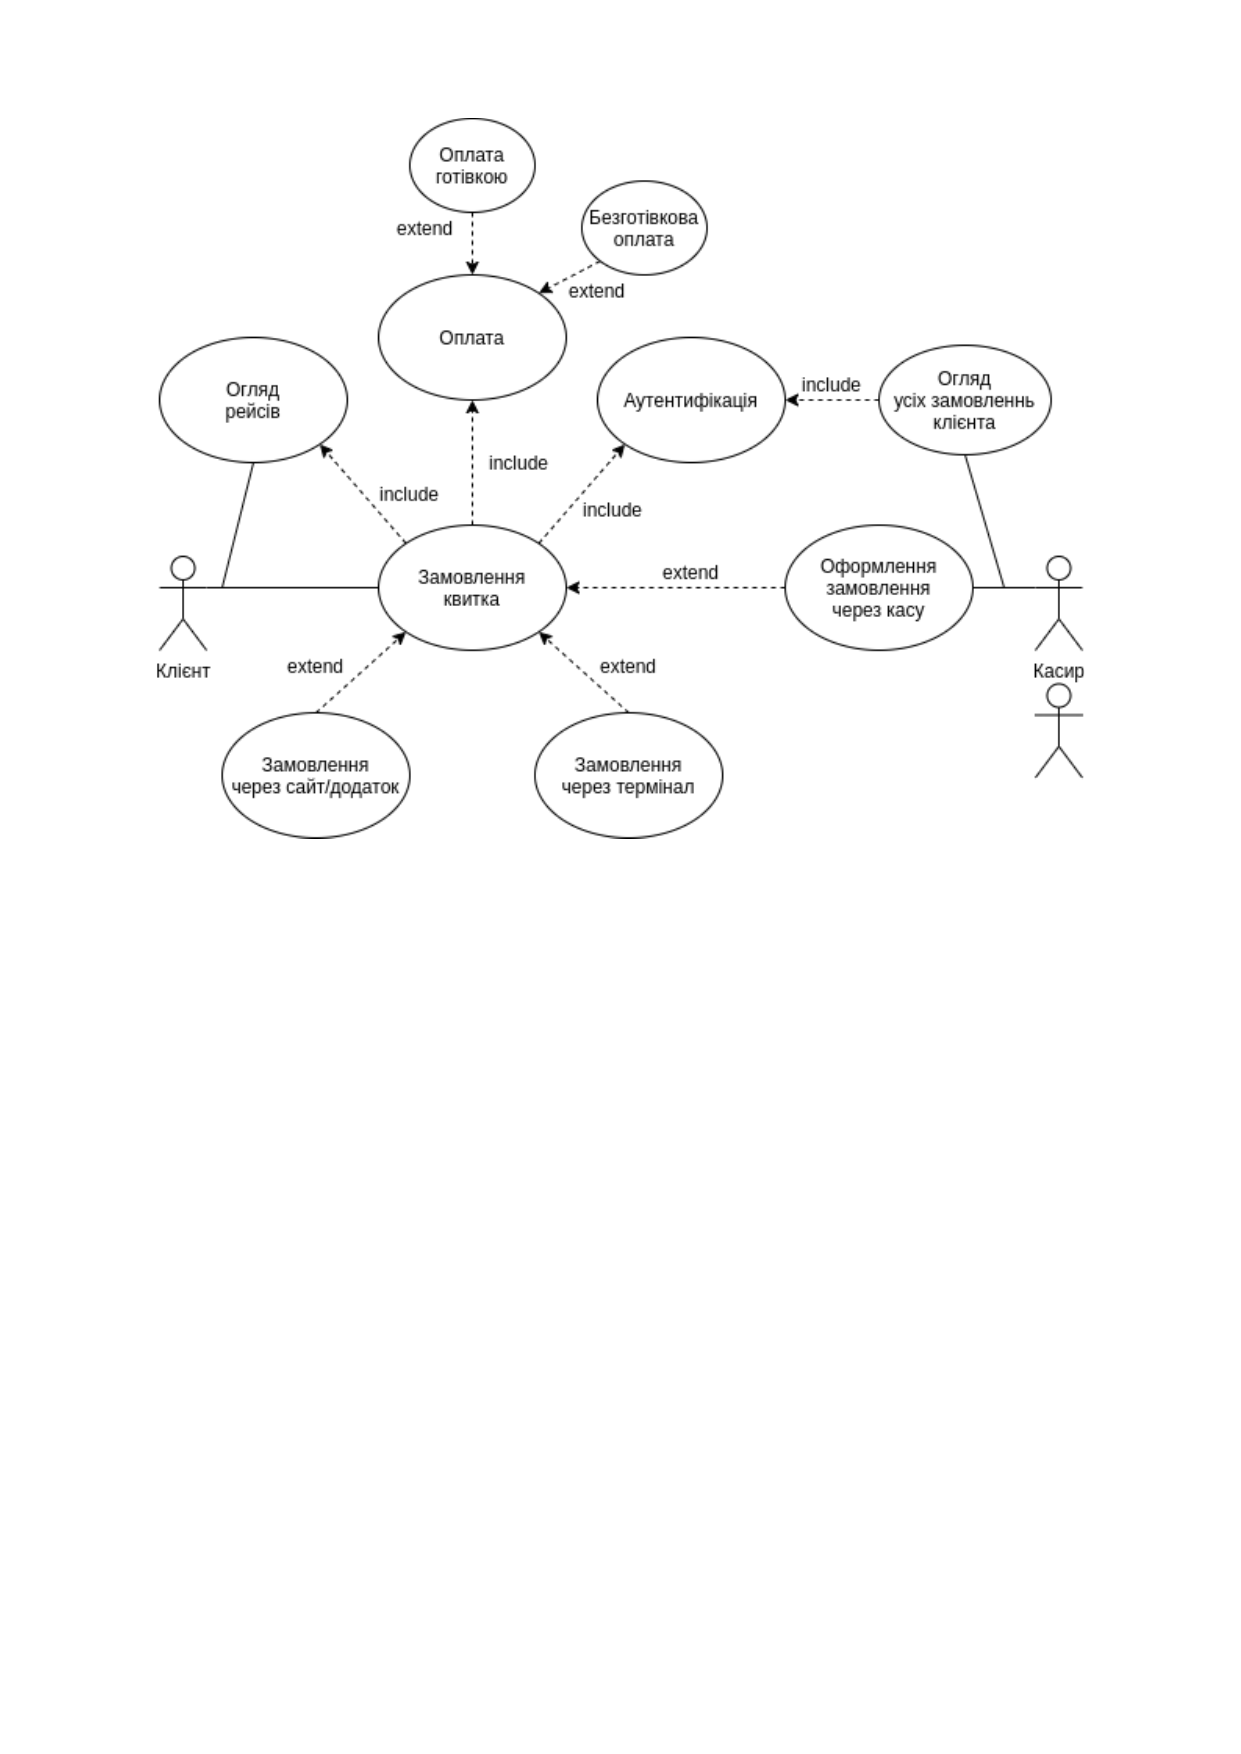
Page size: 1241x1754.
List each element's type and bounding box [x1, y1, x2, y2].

picture [156, 118, 1085, 839]
